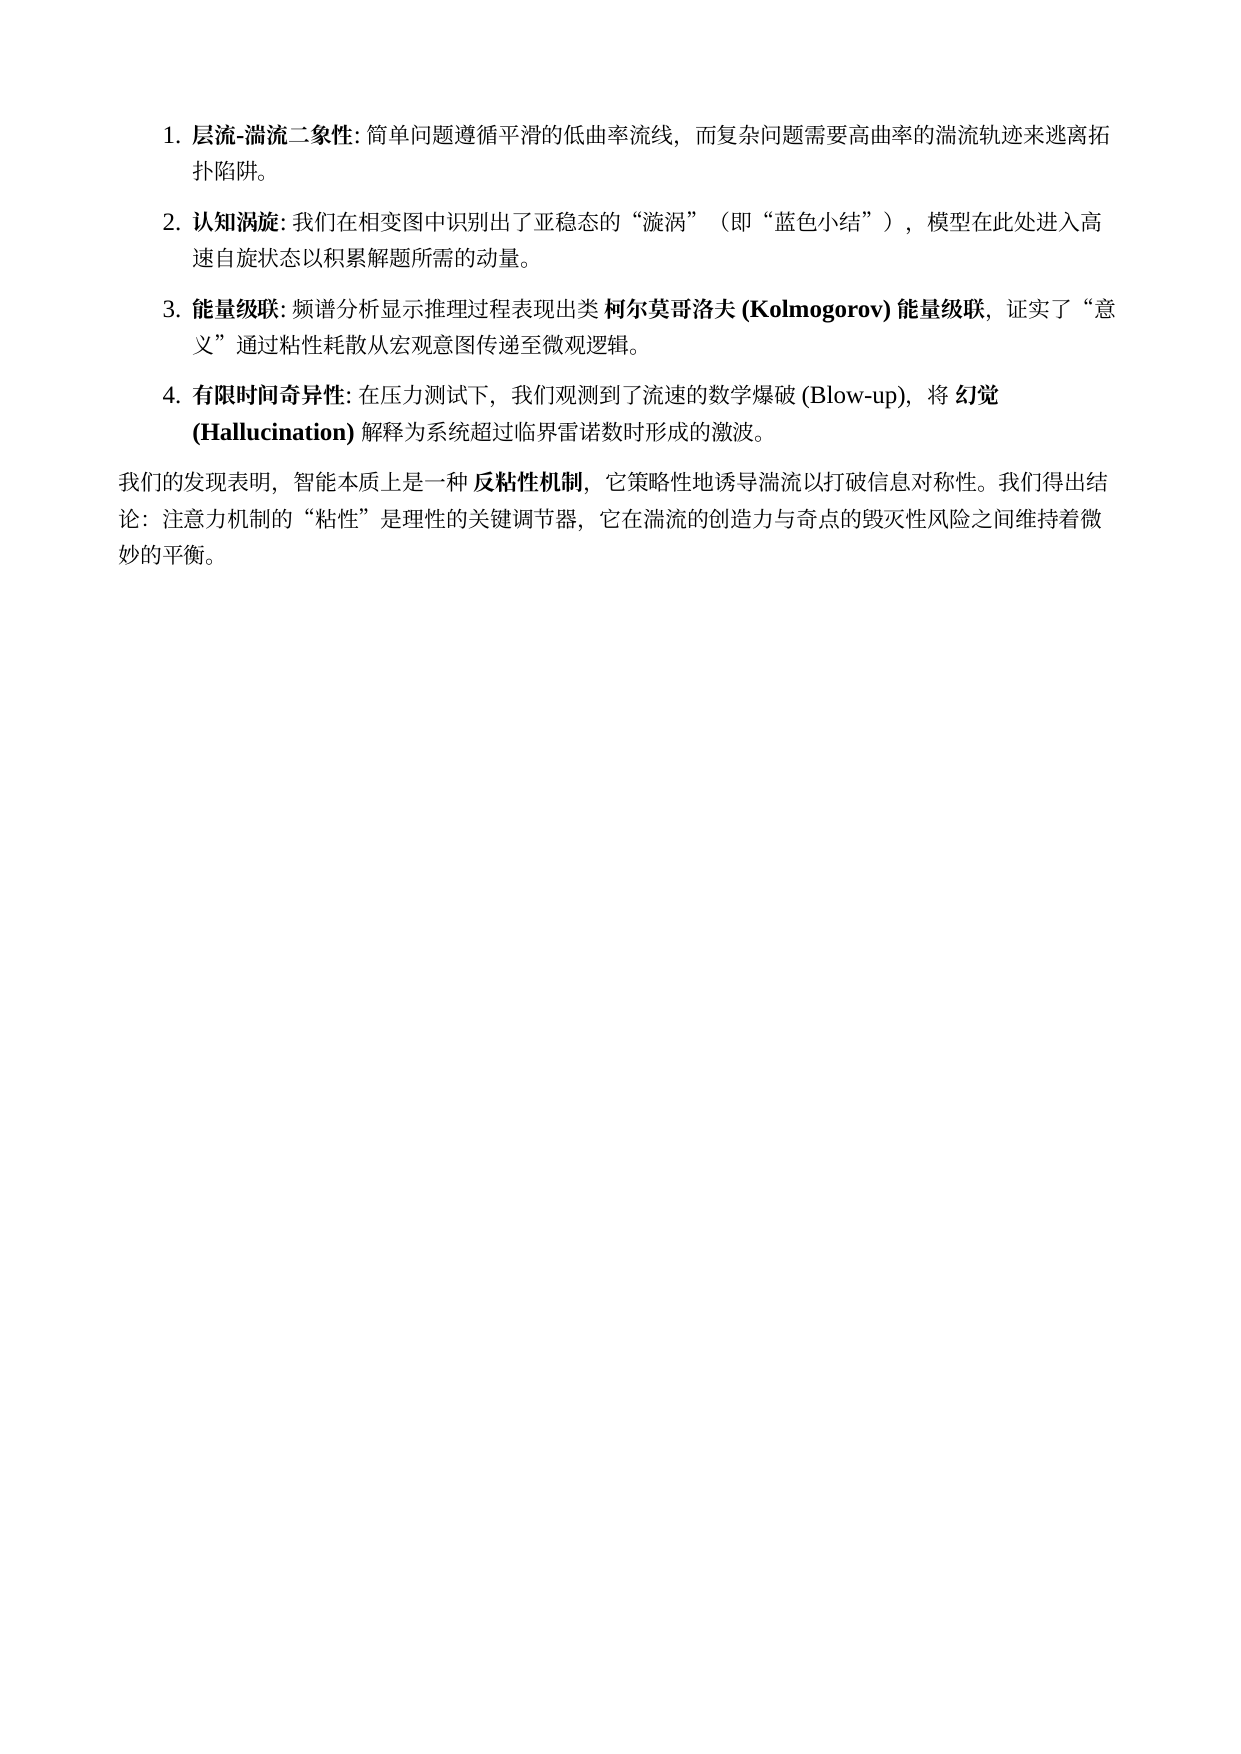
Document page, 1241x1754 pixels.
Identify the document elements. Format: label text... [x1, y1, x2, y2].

list 有限时间奇异性: 在压力测试下，我们观测到了流速的数学爆破 (Blow-up)，将 幻觉 (Hallucination) 解释为系统超过临界雷诺数时形成的激波。 [162, 379, 1122, 446]
list 能量级联: 频谱分析显示推理过程表现出类 柯尔莫哥洛夫 (Kolmogorov) 能量级联，证实了“意义”通过粘性耗散从宏观意图传递至微观逻辑。 [162, 292, 1122, 359]
text 我们的发现表明，智能本质上是一种 反粘性机制，它策略性地诱导湍流以打破信息对称性。我们得出结论：注意力机制的“粘性”是理性的关键调节器，它在湍流的创造力与奇点的毁灭性风险之间维持着微妙的平衡。 [118, 466, 1122, 569]
list 层流-湍流二象性: 简单问题遵循平滑的低曲率流线，而复杂问题需要高曲率的湍流轨迹来逃离拓扑陷阱。 [162, 118, 1122, 186]
list 认知涡旋: 我们在相变图中识别出了亚稳态的“漩涡”（即“蓝色小结”），模型在此处进入高速自旋状态以积累解题所需的动量。 [162, 205, 1122, 273]
